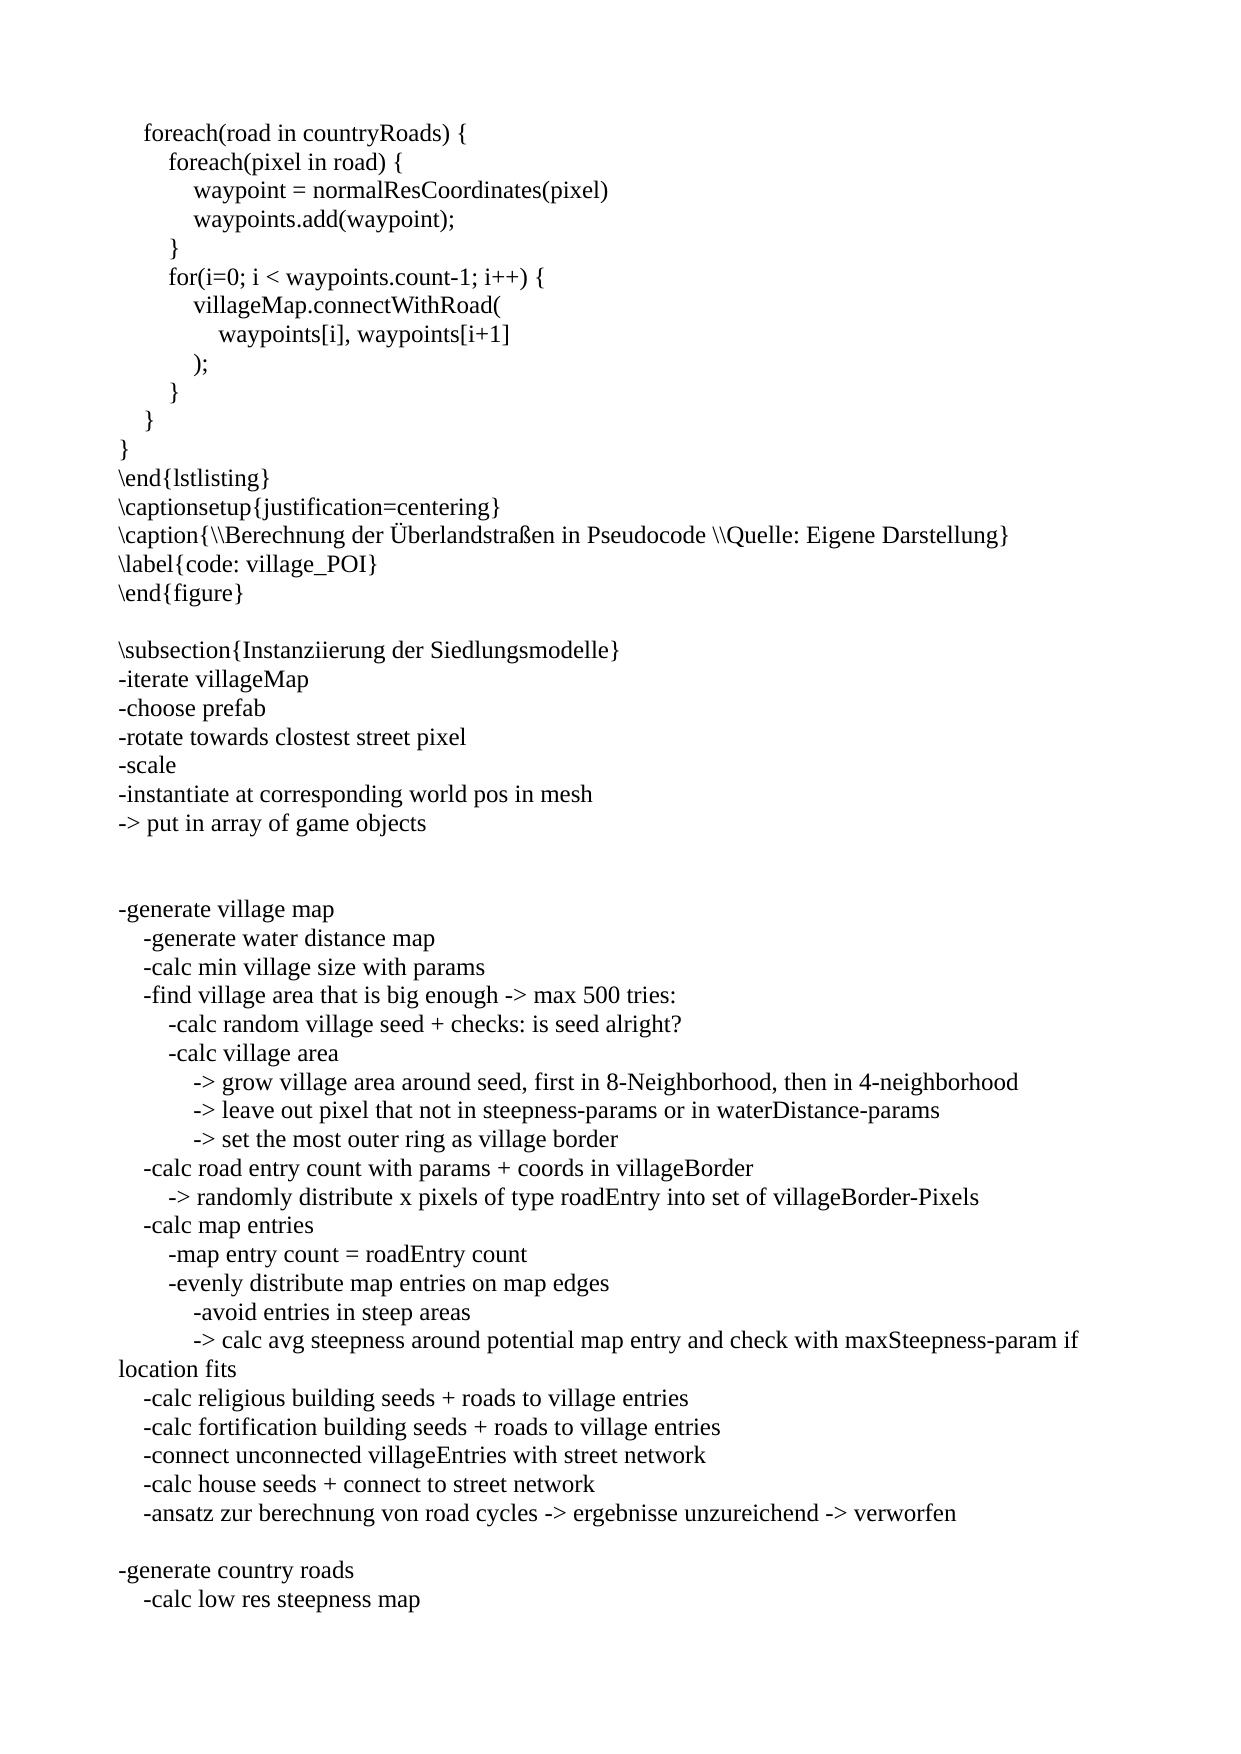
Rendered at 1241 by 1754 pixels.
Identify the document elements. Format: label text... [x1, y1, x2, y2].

text foreach(road in countryRoads) { foreach(pixel in road) { waypoint = normalResCoordinates(pixel) waypoints.add(waypoint); } for(i=0; i < waypoints.count-1; i++) { villageMap.connectWithRoad( waypoints[i], waypoints[i+1] ); } } } \end{lstlisting} \captionsetup{justification=centering} \caption{\\Berechnung der Überlandstraßen in Pseudocode \\Quelle: Eigene Darstellung} \label{code: village_POI} \end{figure} \subsection{Instanziierung der Siedlungsmodelle} -iterate villageMap -choose prefab -rotate towards clostest street pixel -scale -instantiate at corresponding world pos in mesh -> put in array of game objects -generate village map -generate water distance map -calc min village size with params -find village area that is big enough -> max 500 tries: -calc random village seed + checks: is seed alright? -calc village area -> grow village area around seed, first in 8-Neighborhood, then in 4-neighborhood -> leave out pixel that not in steepness-params or in waterDistance-params -> set the most outer ring as village border -calc road entry count with params + coords in villageBorder -> randomly distribute x pixels of type roadEntry into set of villageBorder-Pixels -calc map entries -map entry count = roadEntry count -evenly distribute map entries on map edges -avoid entries in steep areas -> calc avg steepness around potential map entry and check with maxSteepness-param if location fits -calc religious building seeds + roads to village entries -calc fortification building seeds + roads to village entries -connect unconnected villageEntries with street network -calc house seeds + connect to street network -ansatz zur berechnung von road cycles -> ergebnisse unzureichend -> verworfen -generate country roads -calc low res steepness map [118, 118, 1122, 1613]
